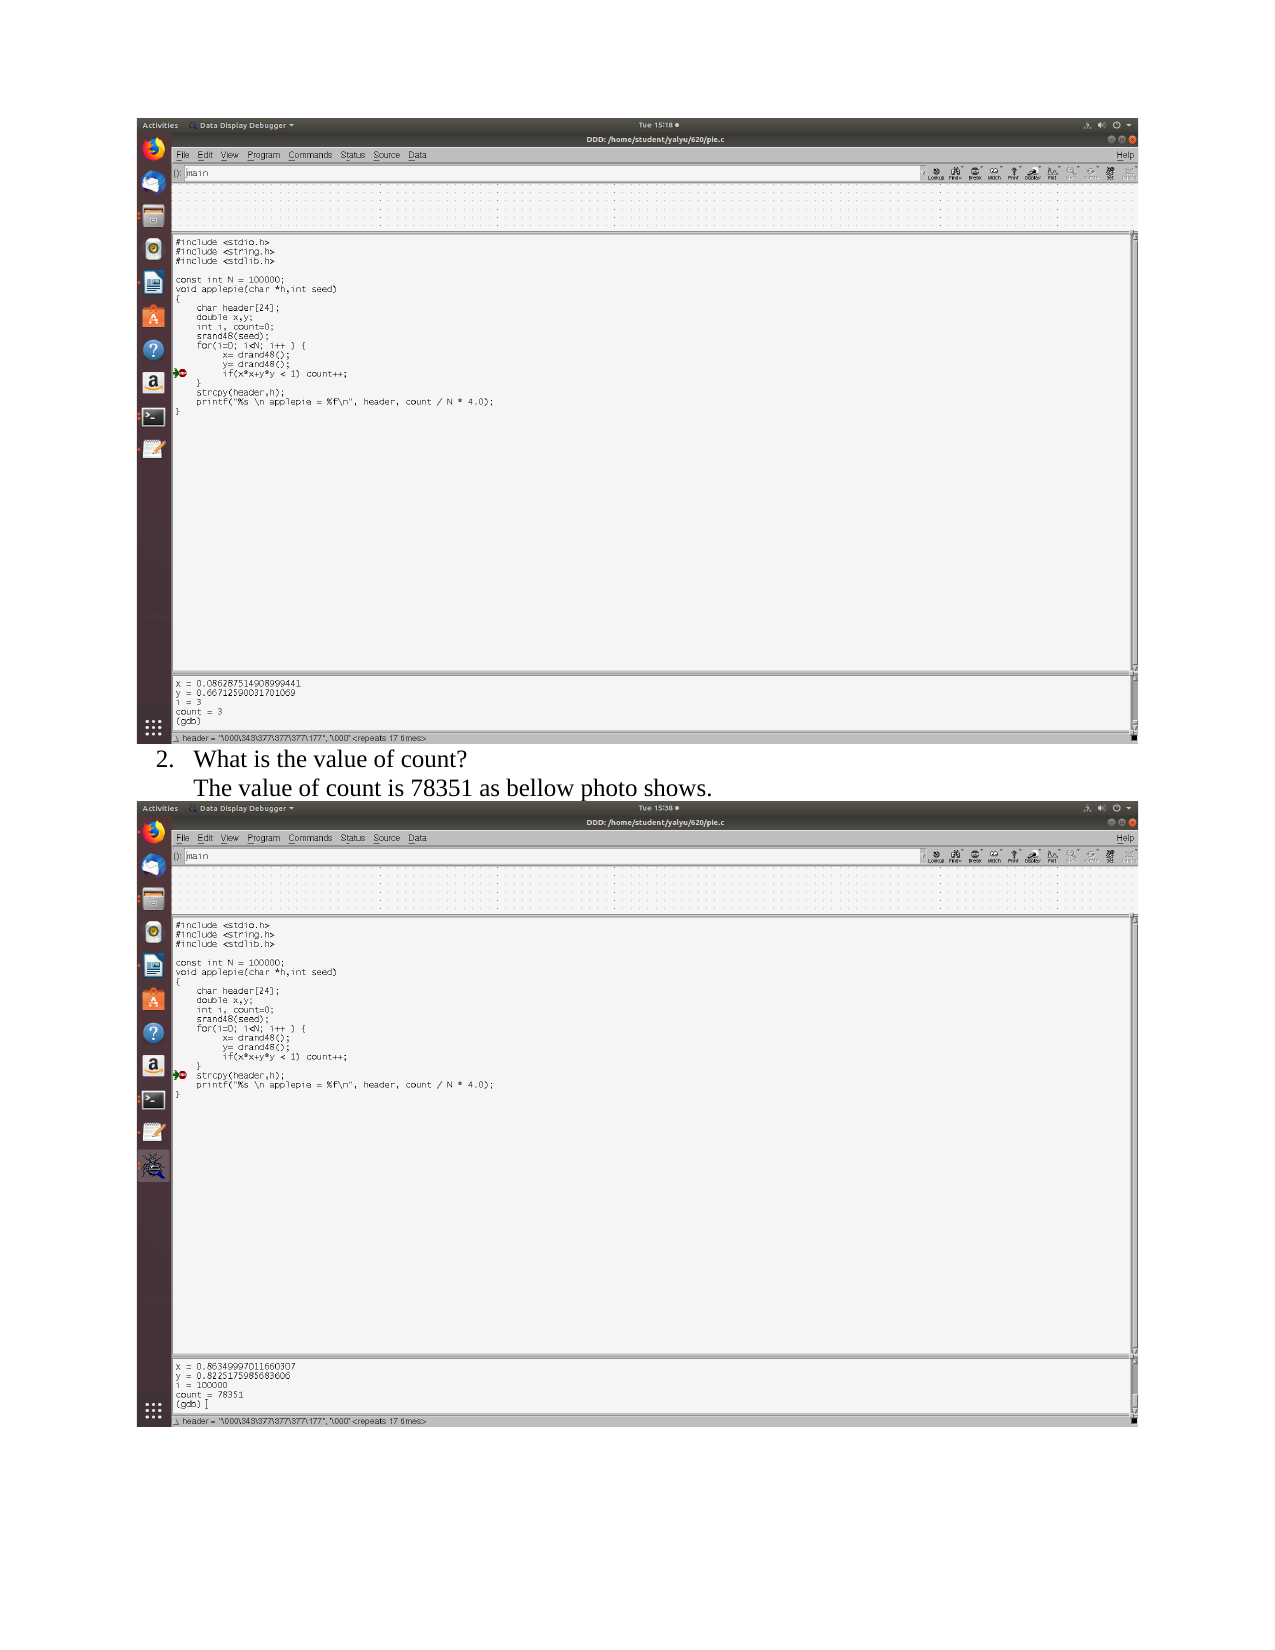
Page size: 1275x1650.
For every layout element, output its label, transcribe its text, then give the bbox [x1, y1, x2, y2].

list The value of count is 78351 as bellow photo shows. [156, 773, 1157, 801]
picture [136, 801, 1139, 1427]
list What is the value of count? [156, 118, 1157, 773]
picture [136, 118, 1139, 744]
